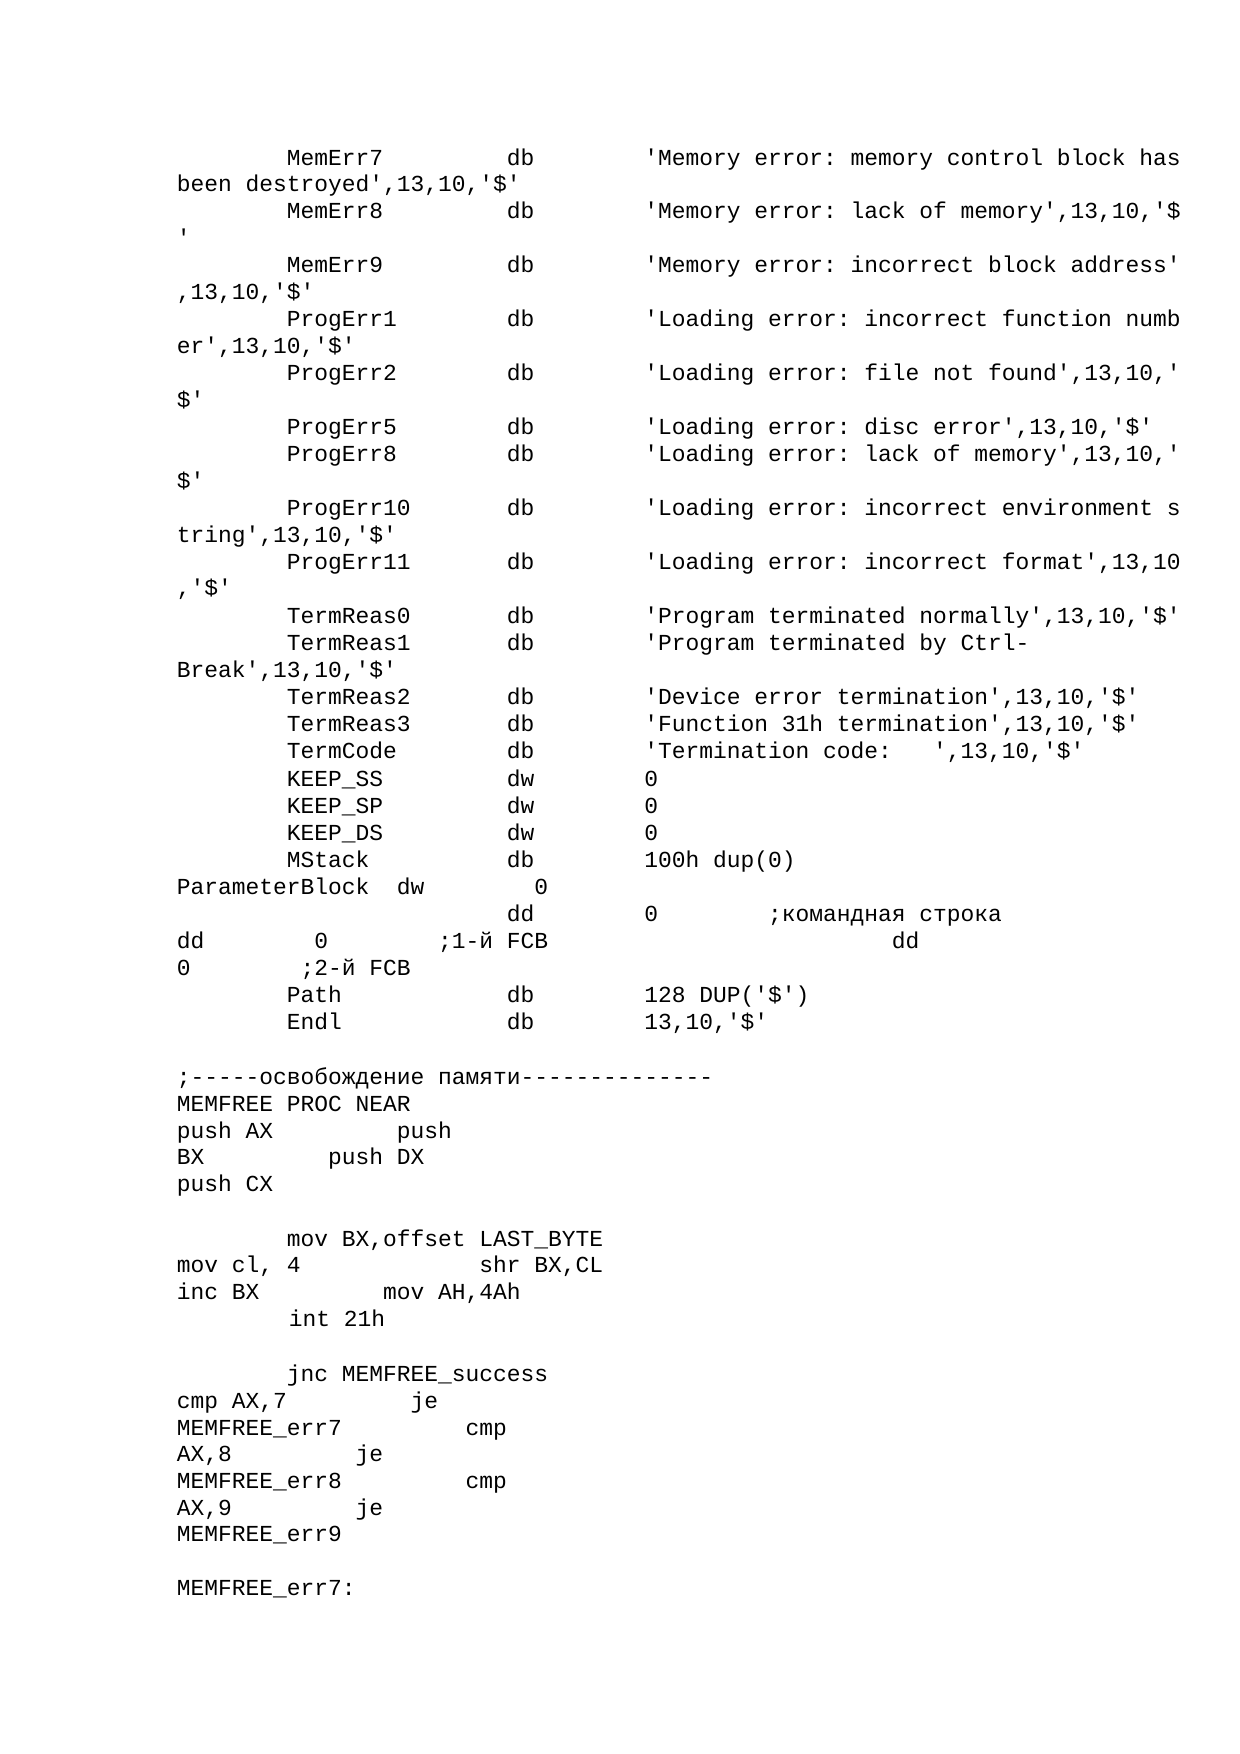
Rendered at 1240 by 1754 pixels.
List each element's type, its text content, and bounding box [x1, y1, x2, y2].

text MStack db 100h dup(0) ParameterBlock dw 0 [177, 849, 1016, 901]
text ProgErr8 db 'Loading error: lack of memory',13,10,' $' [177, 442, 1182, 495]
text ProgErr5 db 'Loading error: disc error',13,10,'$' [177, 415, 1182, 441]
text TermReas3 db 'Function 31h termination',13,10,'$' [177, 713, 1182, 739]
text dd 0 ;командная строка dd 0 ;1-й FCB dd 0 ;2-й FCB [177, 902, 1003, 982]
text MEMFREE PROC NEAR push AX push BX push DX push CX [177, 1092, 452, 1198]
text MemErr9 db 'Memory error: incorrect block address' ,13,10,'$' [177, 254, 1182, 306]
text TermReas0 db 'Program terminated normally',13,10,'$' [177, 604, 1182, 630]
text MemErr8 db 'Memory error: lack of memory',13,10,'$ ' [177, 200, 1182, 252]
text ProgErr10 db 'Loading error: incorrect environment s tring',13,10,'$' [177, 496, 1182, 549]
text KEEP_DS dw 0 [177, 821, 1182, 847]
text TermReas2 db 'Device error termination',13,10,'$' [177, 686, 1182, 711]
text Break',13,10,'$' [177, 658, 1182, 684]
text mov BX,offset LAST_BYTE mov cl, 4 shr BX,CL inc BX mov AH,4Ah [177, 1227, 604, 1306]
text KEEP_SS dw 0 [177, 767, 1182, 793]
text KEEP_SP dw 0 [177, 794, 1182, 820]
text MEMFREE_err7: [177, 1550, 617, 1602]
text Endl db 13,10,'$' [177, 1010, 1182, 1036]
text TermReas1 db 'Program terminated by Ctrl- [177, 631, 1182, 657]
text TermCode db 'Termination code: ',13,10,'$' [177, 740, 1182, 766]
text jnc MEMFREE_success cmp AX,7 je MEMFREE_err7 cmp AX,8 je MEMFREE_err8 cmp AX,9 je MEMFREE_err9 [177, 1363, 549, 1548]
text Path db 128 DUP('$') [177, 983, 1182, 1009]
text ProgErr2 db 'Loading error: file not found',13,10,' $' [177, 361, 1182, 414]
text ProgErr11 db 'Loading error: incorrect format',13,10 ,'$' [177, 550, 1182, 603]
text int 21h [289, 1308, 1182, 1334]
text ProgErr1 db 'Loading error: incorrect function numb er',13,10,'$' [177, 307, 1182, 360]
text ;-----освобождение памяти-------------- [177, 1065, 1182, 1091]
text MemErr7 db 'Memory error: memory control block has been destroyed',13,10,'$' [177, 146, 1182, 198]
